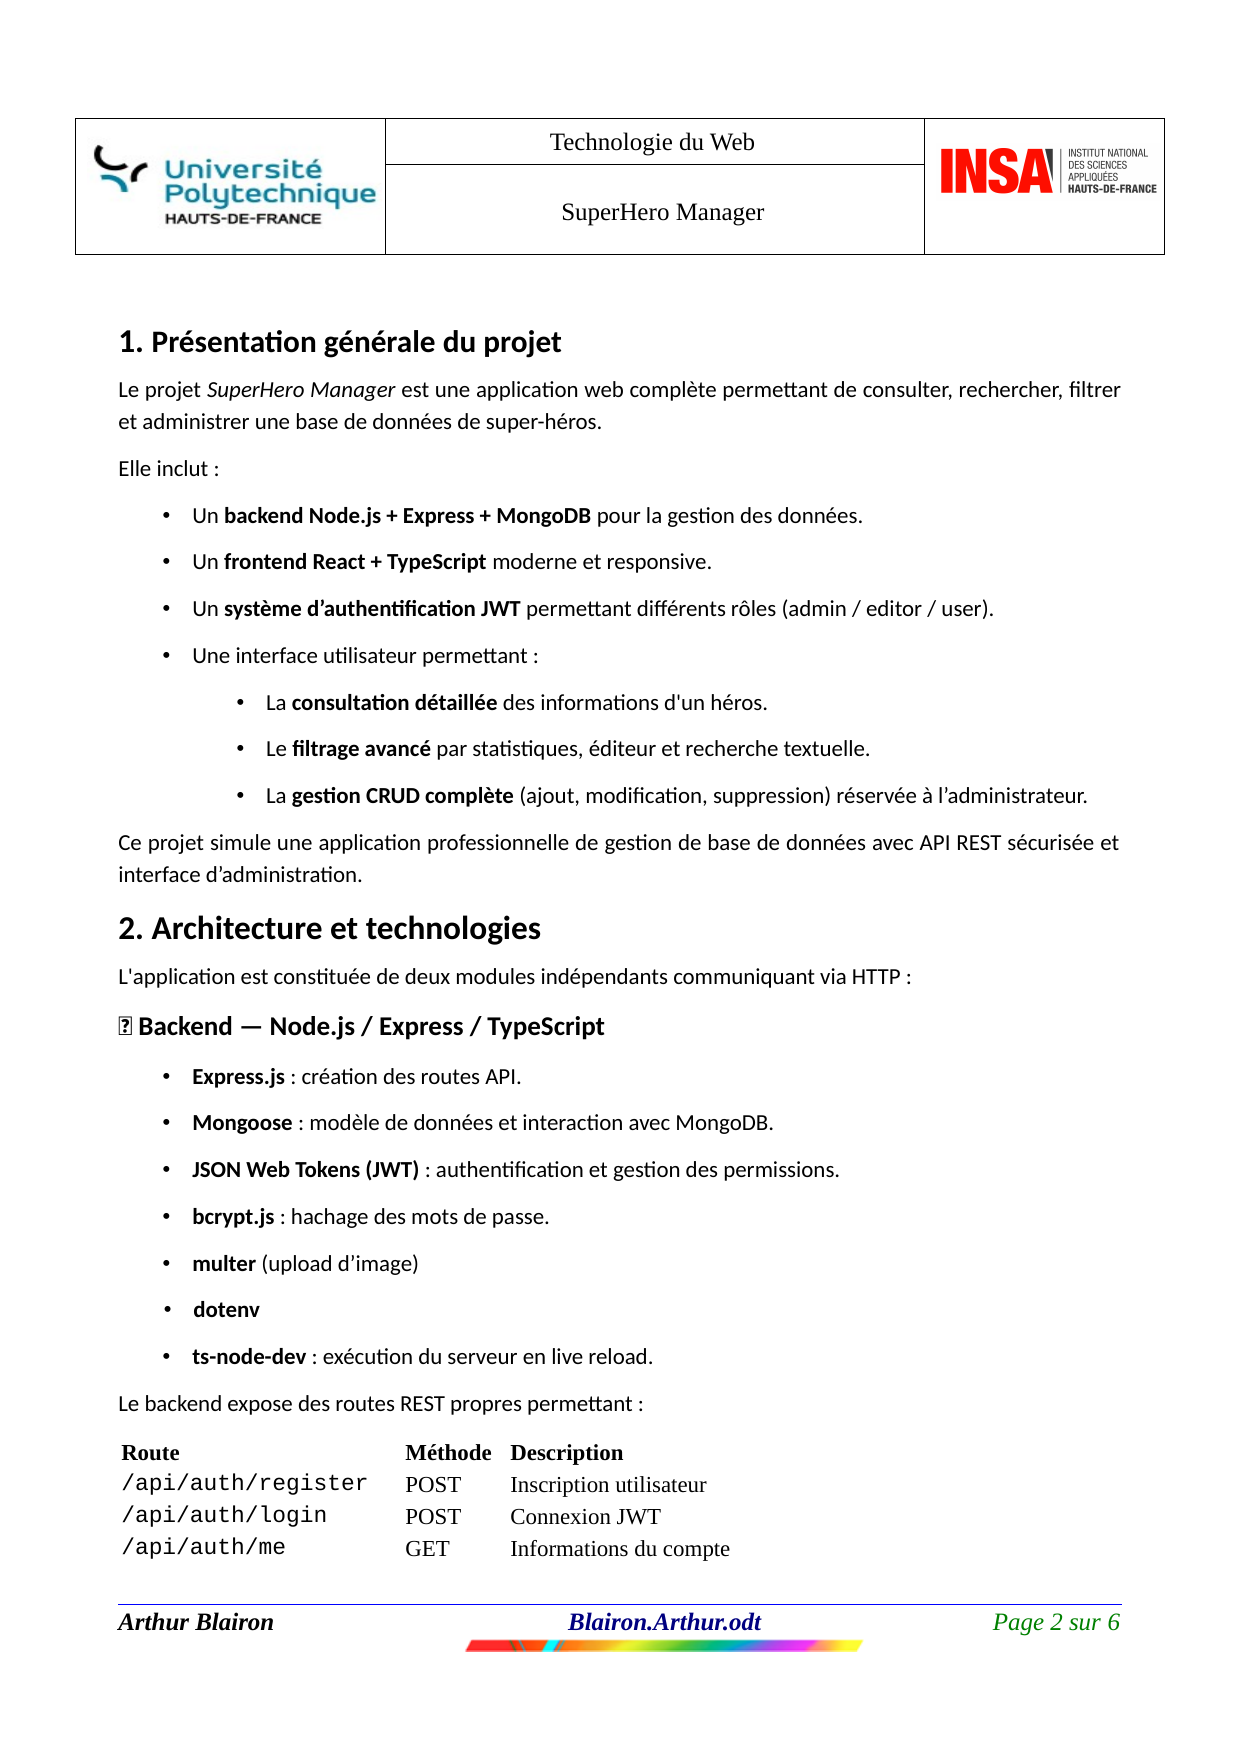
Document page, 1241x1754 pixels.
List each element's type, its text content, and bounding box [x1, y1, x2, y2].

text Elle inclut : [118, 454, 1122, 482]
subtitle 2. Architecture et technologies [118, 907, 1122, 948]
table_cell GET [402, 1533, 507, 1565]
subtitle 1. Présentation générale du projet [118, 319, 1122, 360]
table_cell /api/auth/login [118, 1500, 402, 1532]
table_header Description [507, 1436, 805, 1468]
list ts-node-dev : exécution du serveur en live reload. [162, 1342, 1122, 1370]
table_cell /api/auth/register [118, 1468, 402, 1500]
picture [87, 126, 383, 247]
table_cell POST [402, 1468, 507, 1500]
table_cell Connexion JWT [507, 1500, 805, 1532]
list Un frontend React + TypeScript moderne et responsive. [162, 547, 1122, 576]
picture [936, 143, 1161, 201]
list La gestion CRUD complète (ajout, modification, suppression) réservée à l’administrateur. [236, 781, 1122, 809]
list Un système d’authentification JWT permettant différents rôles (admin / editor / user). [162, 594, 1122, 622]
list Une interface utilisateur permettant : [162, 641, 1122, 669]
table_cell Inscription utilisateur [507, 1468, 805, 1500]
list Mongoose : modèle de données et interaction avec MongoDB. [162, 1108, 1122, 1137]
list Express.js : création des routes API. [162, 1062, 1122, 1090]
table_header Méthode [402, 1436, 507, 1468]
list JSON Web Tokens (JWT) : authentification et gestion des permissions. [162, 1155, 1122, 1183]
list La consultation détaillée des informations d'un héros. [236, 688, 1122, 716]
table_header Route [118, 1436, 402, 1468]
list dotenv [164, 1296, 1122, 1324]
list Un backend Node.js + Express + MongoDB pour la gestion des données. [162, 501, 1122, 529]
text Ce projet simule une application professionnelle de gestion de base de données avec API REST sécurisée et interface d’administration. [118, 828, 1122, 888]
list multer (upload d’image) [162, 1249, 1122, 1277]
picture [463, 1639, 864, 1652]
text Le backend expose des routes REST propres permettant : [118, 1389, 1122, 1417]
list Le filtrage avancé par statistiques, éditeur et recherche textuelle. [236, 734, 1122, 763]
text Le projet SuperHero Manager est une application web complète permettant de consulter, rechercher, filtrer et administrer une base de données de super-héros. [118, 375, 1122, 435]
list bcrypt.js : hachage des mots de passe. [162, 1202, 1122, 1230]
table_cell Informations du compte [507, 1533, 805, 1565]
table_cell POST [402, 1500, 507, 1532]
table_cell /api/auth/me [118, 1533, 402, 1565]
subtitle 🔹 Backend — Node.js / Express / TypeScript [118, 1009, 1122, 1042]
text L'application est constituée de deux modules indépendants communiquant via HTTP : [118, 962, 1122, 991]
